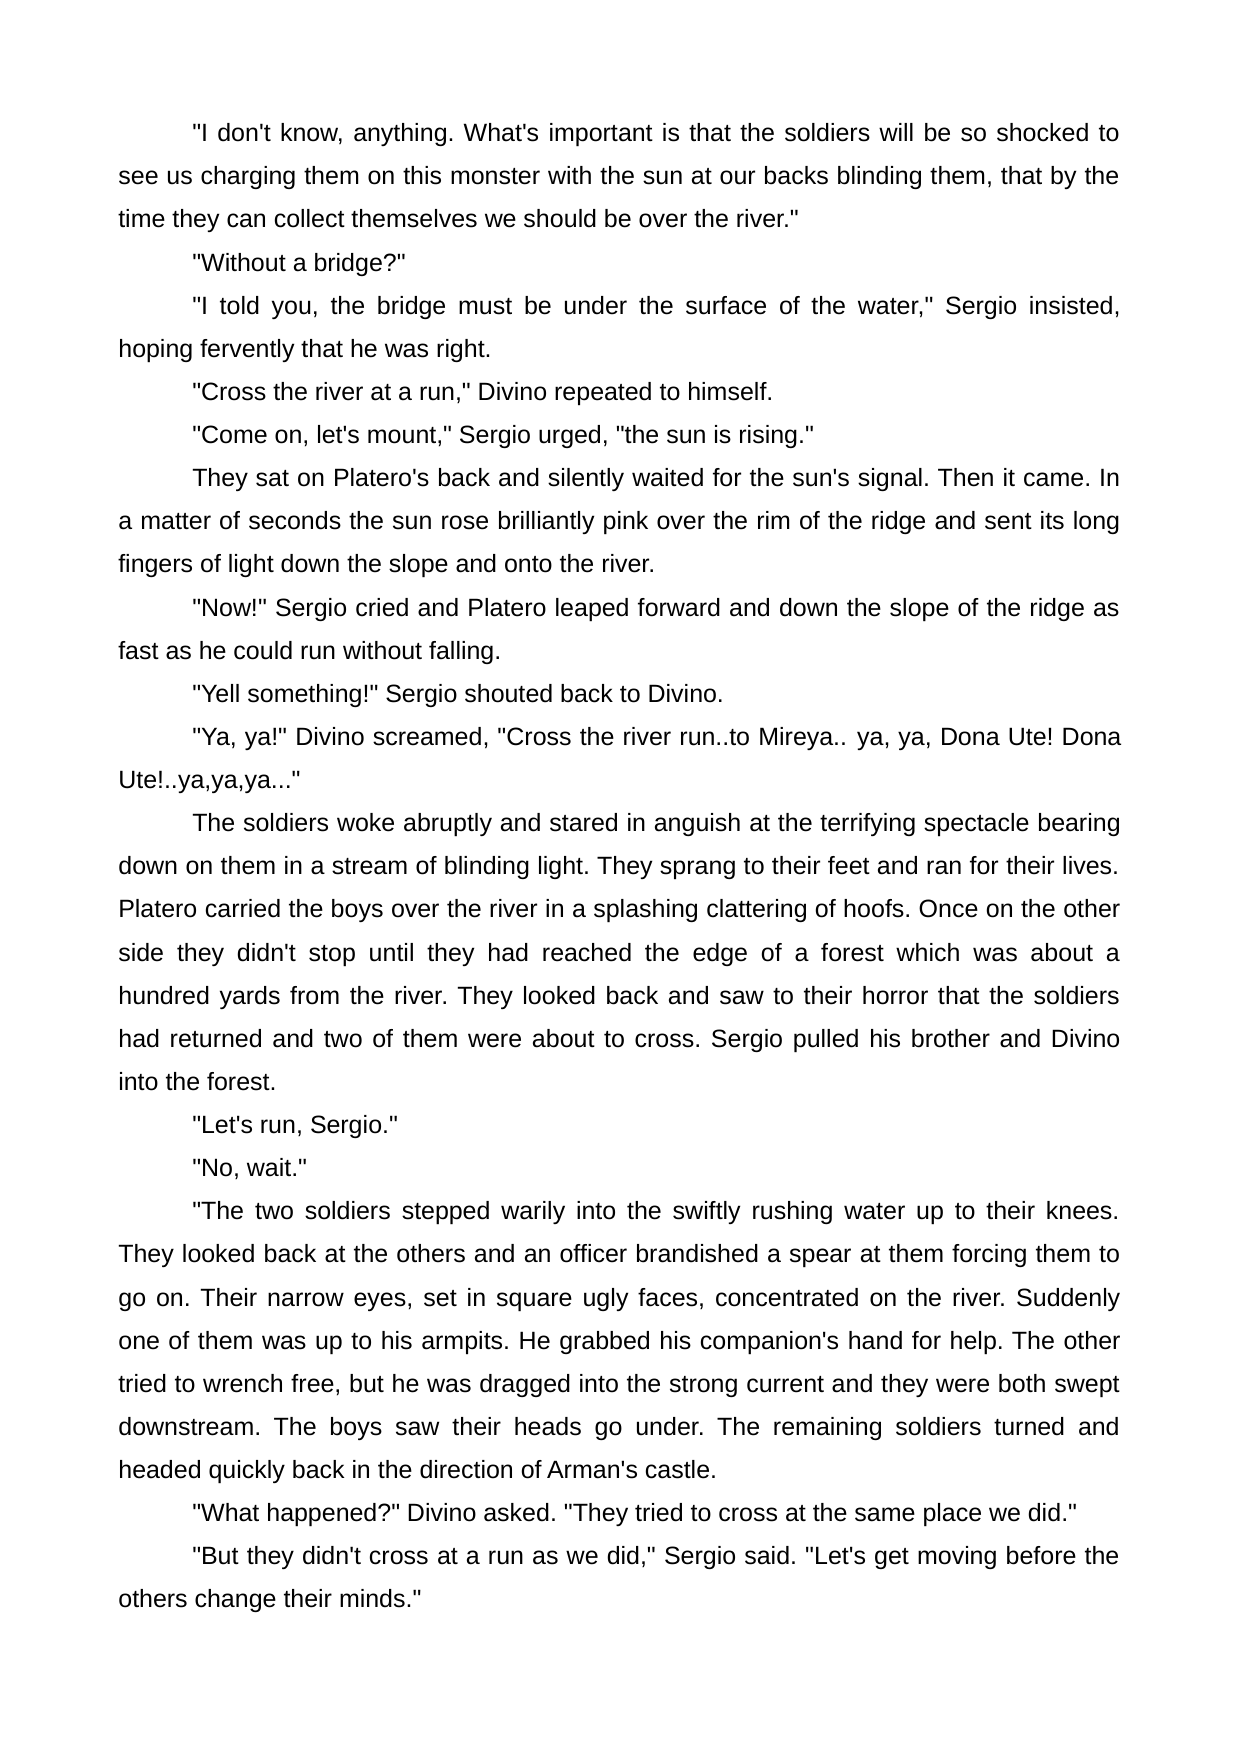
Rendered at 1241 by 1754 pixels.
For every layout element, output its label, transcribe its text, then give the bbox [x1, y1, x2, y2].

text "Cross the river at a run," Divino repeated to himself. [118, 377, 1122, 406]
text "Ya, ya!" Divino screamed, "Cross the river run..to Mireya.. ya, ya, Dona Ute! Dona Ute!..ya,ya,ya..." [118, 722, 1122, 794]
text "What happened?" Divino asked. "They tried to cross at the same place we did." [118, 1498, 1122, 1527]
text "Without a bridge?" [118, 247, 1122, 276]
text "No, wait." [118, 1153, 1122, 1182]
text "The two soldiers stepped warily into the swiftly rushing water up to their knees. They looked back at the others and an officer brandished a spear at them forcing them to go on. Their narrow eyes, set in square ugly faces, concentrated on the river. Suddenly one of them was up to his armpits. He grabbed his companion's hand for help. The other tried to wrench free, but he was dragged into the strong current and they were both swept downstream. The boys saw their heads go under. The remaining soldiers turned and headed quickly back in the direction of Arman's castle. [118, 1196, 1122, 1484]
text "Come on, let's mount," Sergio urged, "the sun is rising." [118, 420, 1122, 449]
text "Yell something!" Sergio shouted back to Divino. [118, 679, 1122, 707]
text "Let's run, Sergio." [118, 1110, 1122, 1139]
text "Now!" Sergio cried and Platero leaped forward and down the slope of the ridge as fast as he could run without falling. [118, 592, 1122, 664]
text The soldiers woke abruptly and stared in anguish at the terrifying spectacle bearing down on them in a stream of blinding light. They sprang to their feet and ran for their lives. Platero carried the boys over the river in a splashing clattering of hoofs. Once on the other side they didn't stop until they had reached the edge of a forest which was about a hundred yards from the river. They looked back and saw to their horror that the soldiers had returned and two of them were about to cross. Sergio pulled his brother and Divino into the forest. [118, 808, 1122, 1096]
text They sat on Platero's back and silently waited for the sun's signal. Then it came. In a matter of seconds the sun rose brilliantly pink over the rim of the ridge and sent its long fingers of light down the slope and onto the river. [118, 463, 1122, 578]
text "I told you, the bridge must be under the surface of the water," Sergio insisted, hoping fervently that he was right. [118, 291, 1122, 362]
text "I don't know, anything. What's important is that the soldiers will be so shocked to see us charging them on this monster with the sun at our backs blinding them, that by the time they can collect themselves we should be over the river." [118, 118, 1122, 233]
text "But they didn't cross at a run as we did," Sergio said. "Let's get moving before the others change their minds." [118, 1541, 1122, 1613]
